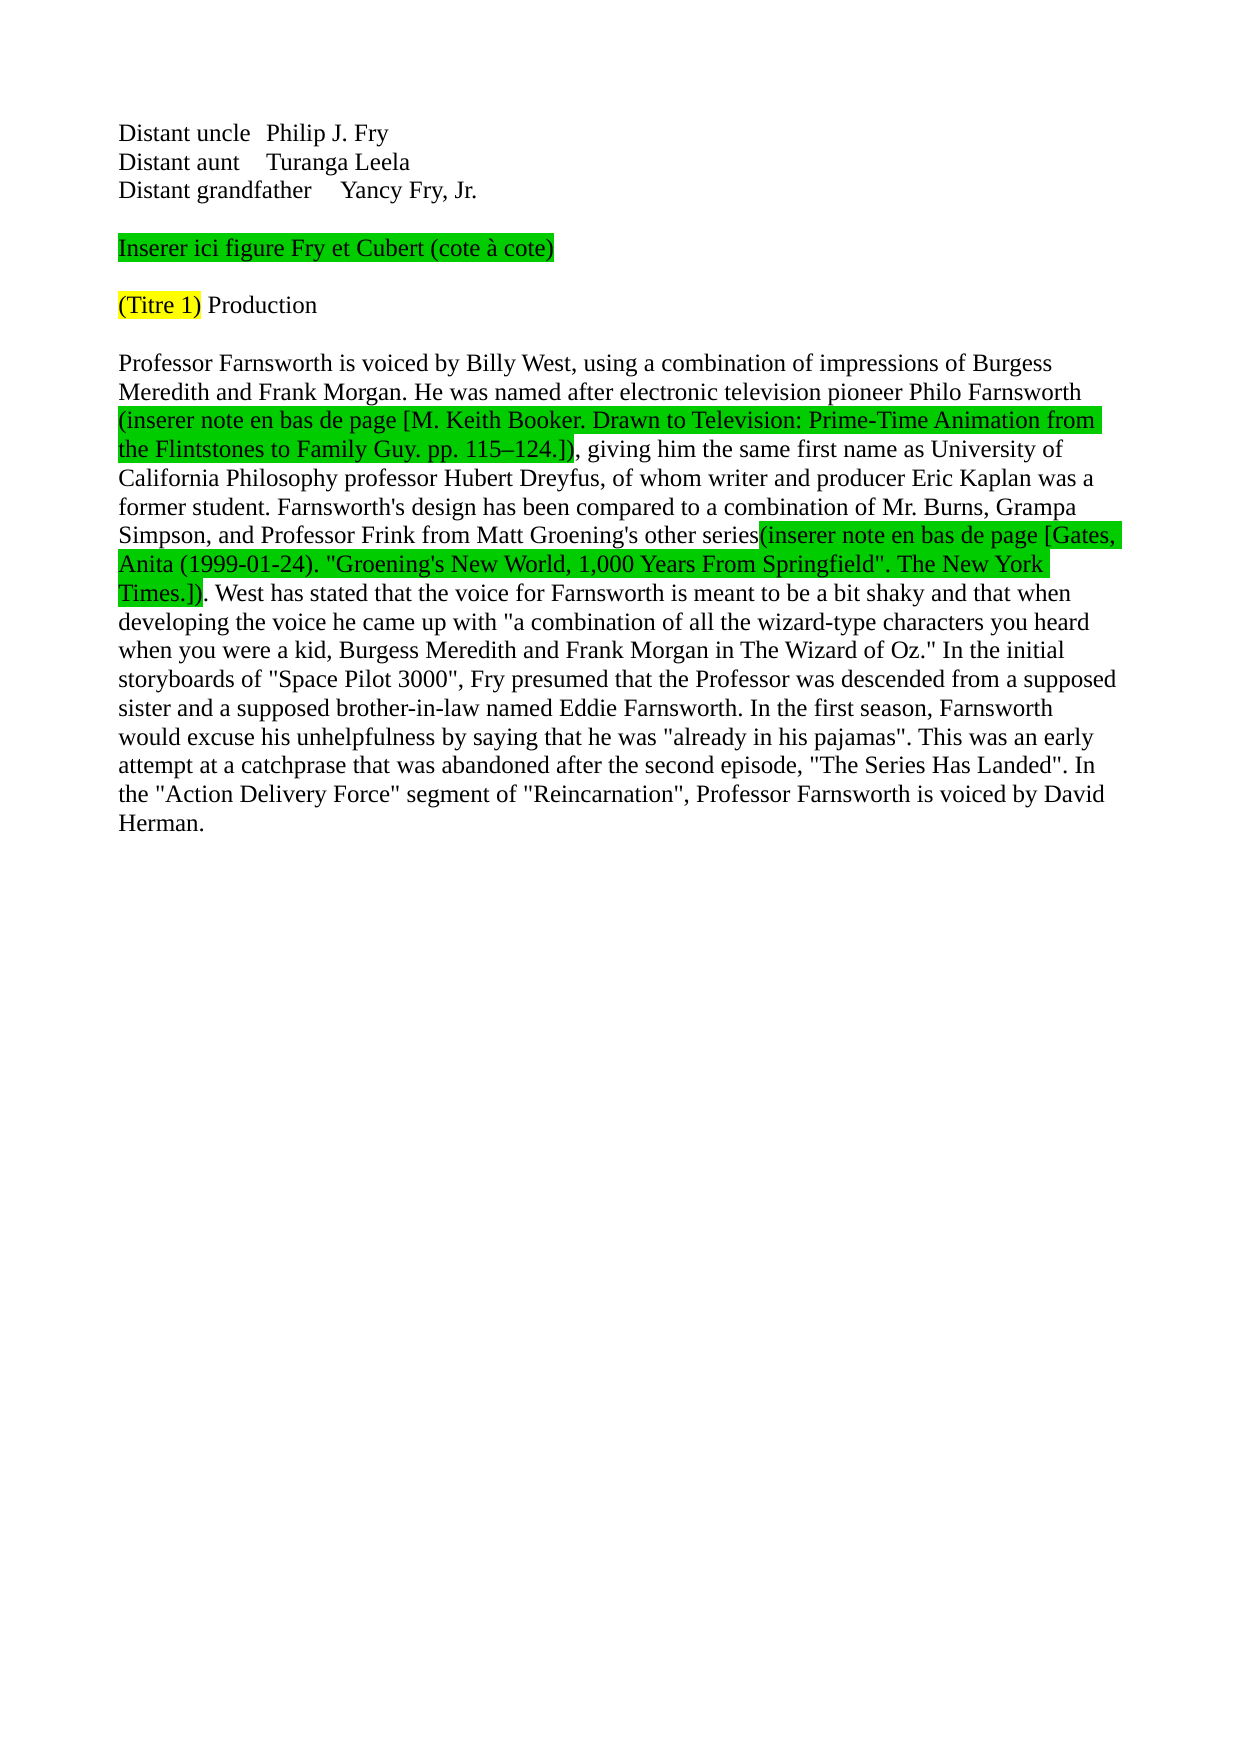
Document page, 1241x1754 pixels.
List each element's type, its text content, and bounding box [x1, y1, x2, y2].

text Professor Farnsworth is voiced by Billy West, using a combination of impressions of Burgess Meredith and Frank Morgan. He was named after electronic television pioneer Philo Farnsworth (inserer note en bas de page [M. Keith Booker. Drawn to Television: Prime-Time Animation from the Flintstones to Family Guy. pp. 115–124.]), giving him the same first name as University of California Philosophy professor Hubert Dreyfus, of whom writer and producer Eric Kaplan was a former student. Farnsworth's design has been compared to a combination of Mr. Burns, Grampa Simpson, and Professor Frink from Matt Groening's other series(inserer note en bas de page [Gates, Anita (1999-01-24). "Groening's New World, 1,000 Years From Springfield". The New York Times.]). West has stated that the voice for Farnsworth is meant to be a bit shaky and that when developing the voice he came up with "a combination of all the wizard-type characters you heard when you were a kid, Burgess Meredith and Frank Morgan in The Wizard of Oz." In the initial storyboards of "Space Pilot 3000", Fry presumed that the Professor was descended from a supposed sister and a supposed brother-in-law named Eddie Farnsworth. In the first season, Farnsworth would excuse his unhelpfulness by saying that he was "already in his pajamas". This was an early attempt at a catchprase that was abandoned after the second episode, "The Series Has Landed". In the "Action Delivery Force" segment of "Reincarnation", Professor Farnsworth is voiced by David Herman. [118, 348, 1122, 837]
text Distant aunt Turanga Leela [118, 147, 1122, 176]
text Distant uncle Philip J. Fry [118, 118, 1122, 147]
text Inserer ici figure Fry et Cubert (cote à cote) [118, 233, 1122, 262]
text Distant grandfather Yancy Fry, Jr. [118, 176, 1122, 204]
text (Titre 1) Production [118, 291, 1122, 319]
